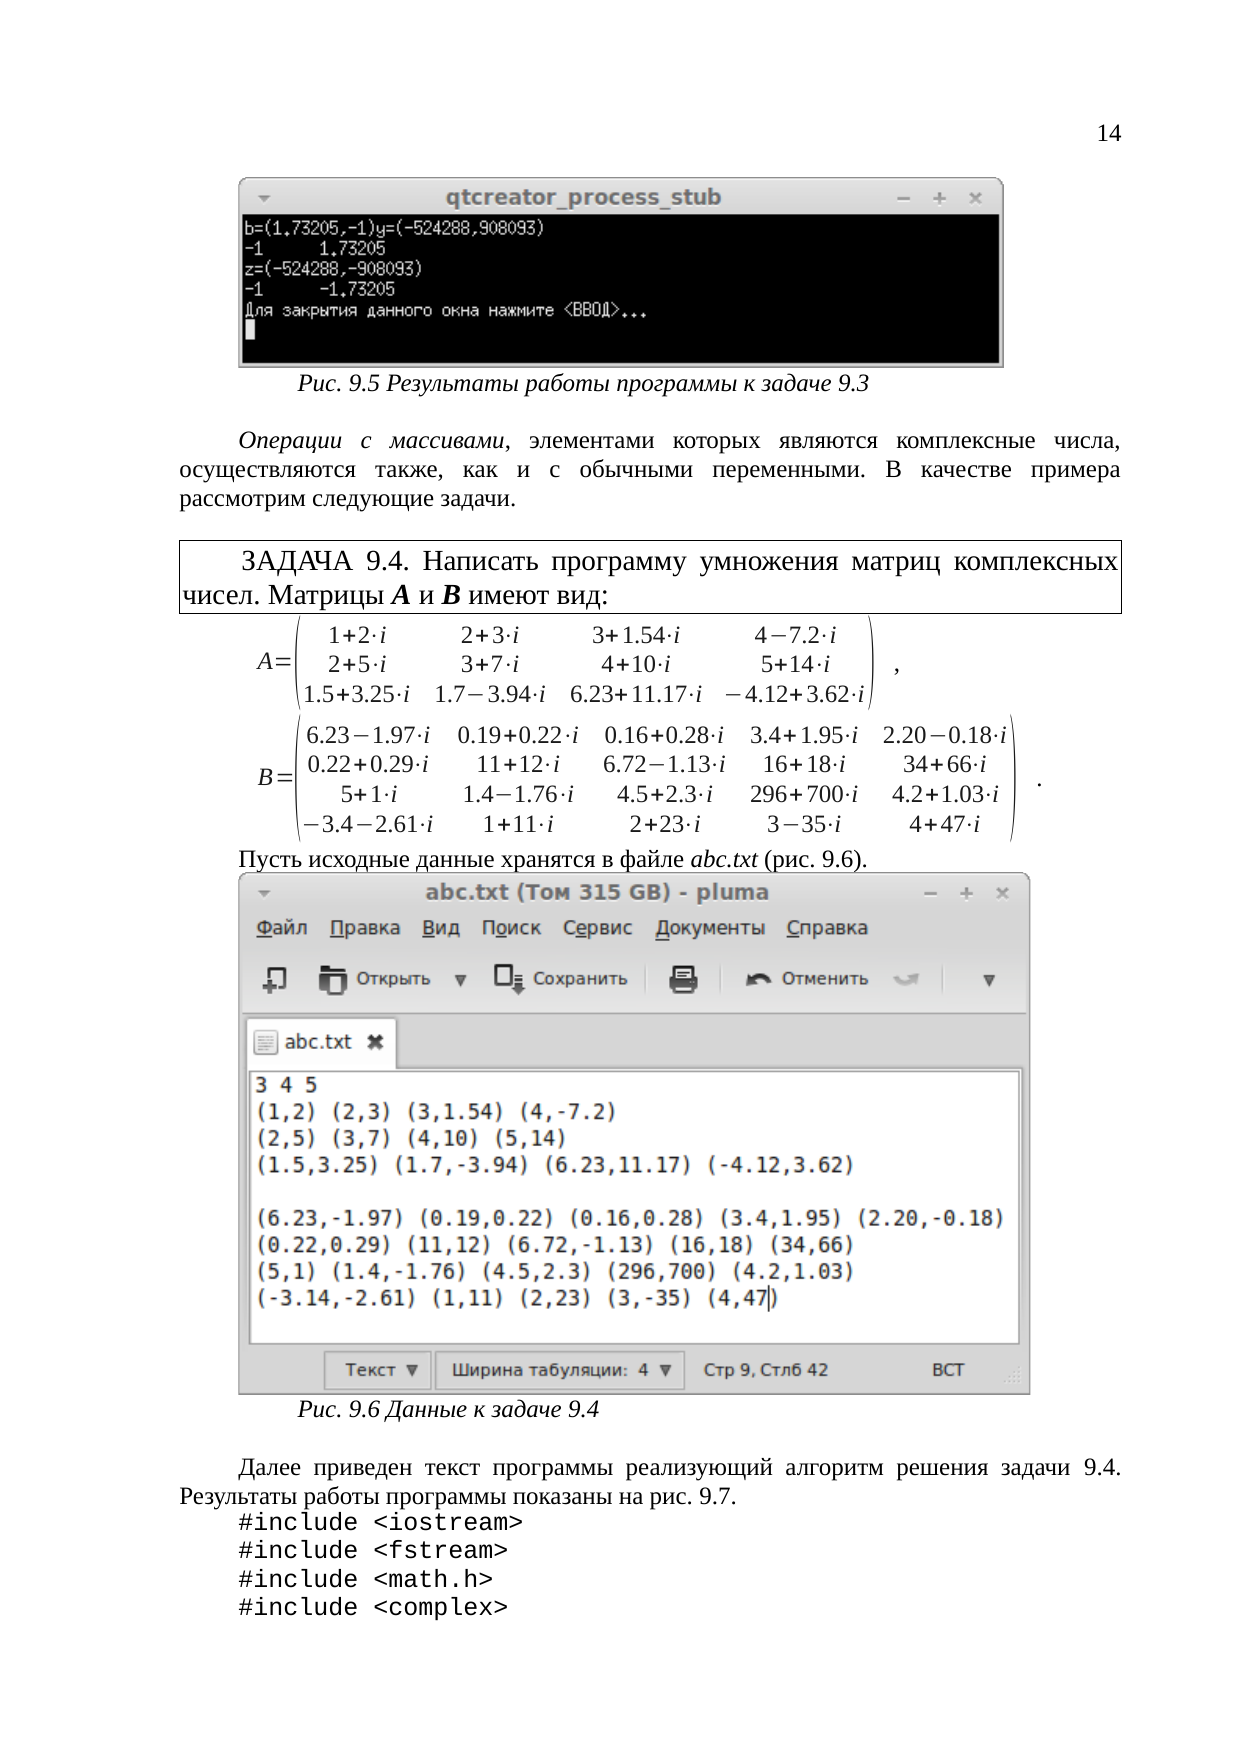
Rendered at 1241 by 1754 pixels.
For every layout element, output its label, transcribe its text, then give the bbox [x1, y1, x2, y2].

text Рис. 9.5 Результаты работы программы к задаче 9.3 [238, 368, 1004, 397]
text Пусть исходные данные хранятся в файле abc.txt (рис. 9.6). [179, 844, 1121, 872]
text #include <fstream> [238, 1538, 1121, 1566]
text Операции с массивами, элементами которых являются комплексные числа, осуществляются также, как и с обычными переменными. В качестве примера рассмотрим следующие задачи. [179, 425, 1121, 512]
text ЗАДАЧА 9.4. Написать программу умножения матриц комплексных чисел. Матрицы A и B имеют вид: [180, 541, 1121, 613]
picture [238, 177, 1004, 368]
text Далее приведен текст программы реализующий алгоритм решения задачи 9.4. Результаты работы программы показаны на рис. 9.7. [179, 1452, 1121, 1509]
text Рис. 9.6 Данные к задаче 9.4 [238, 1395, 1030, 1423]
text . [179, 712, 1121, 844]
text #include <math.h> [238, 1566, 1121, 1594]
picture [238, 872, 1031, 1395]
text #include <iostream> [238, 1509, 1121, 1538]
text #include <complex> [238, 1594, 1121, 1623]
text , [179, 614, 1121, 712]
